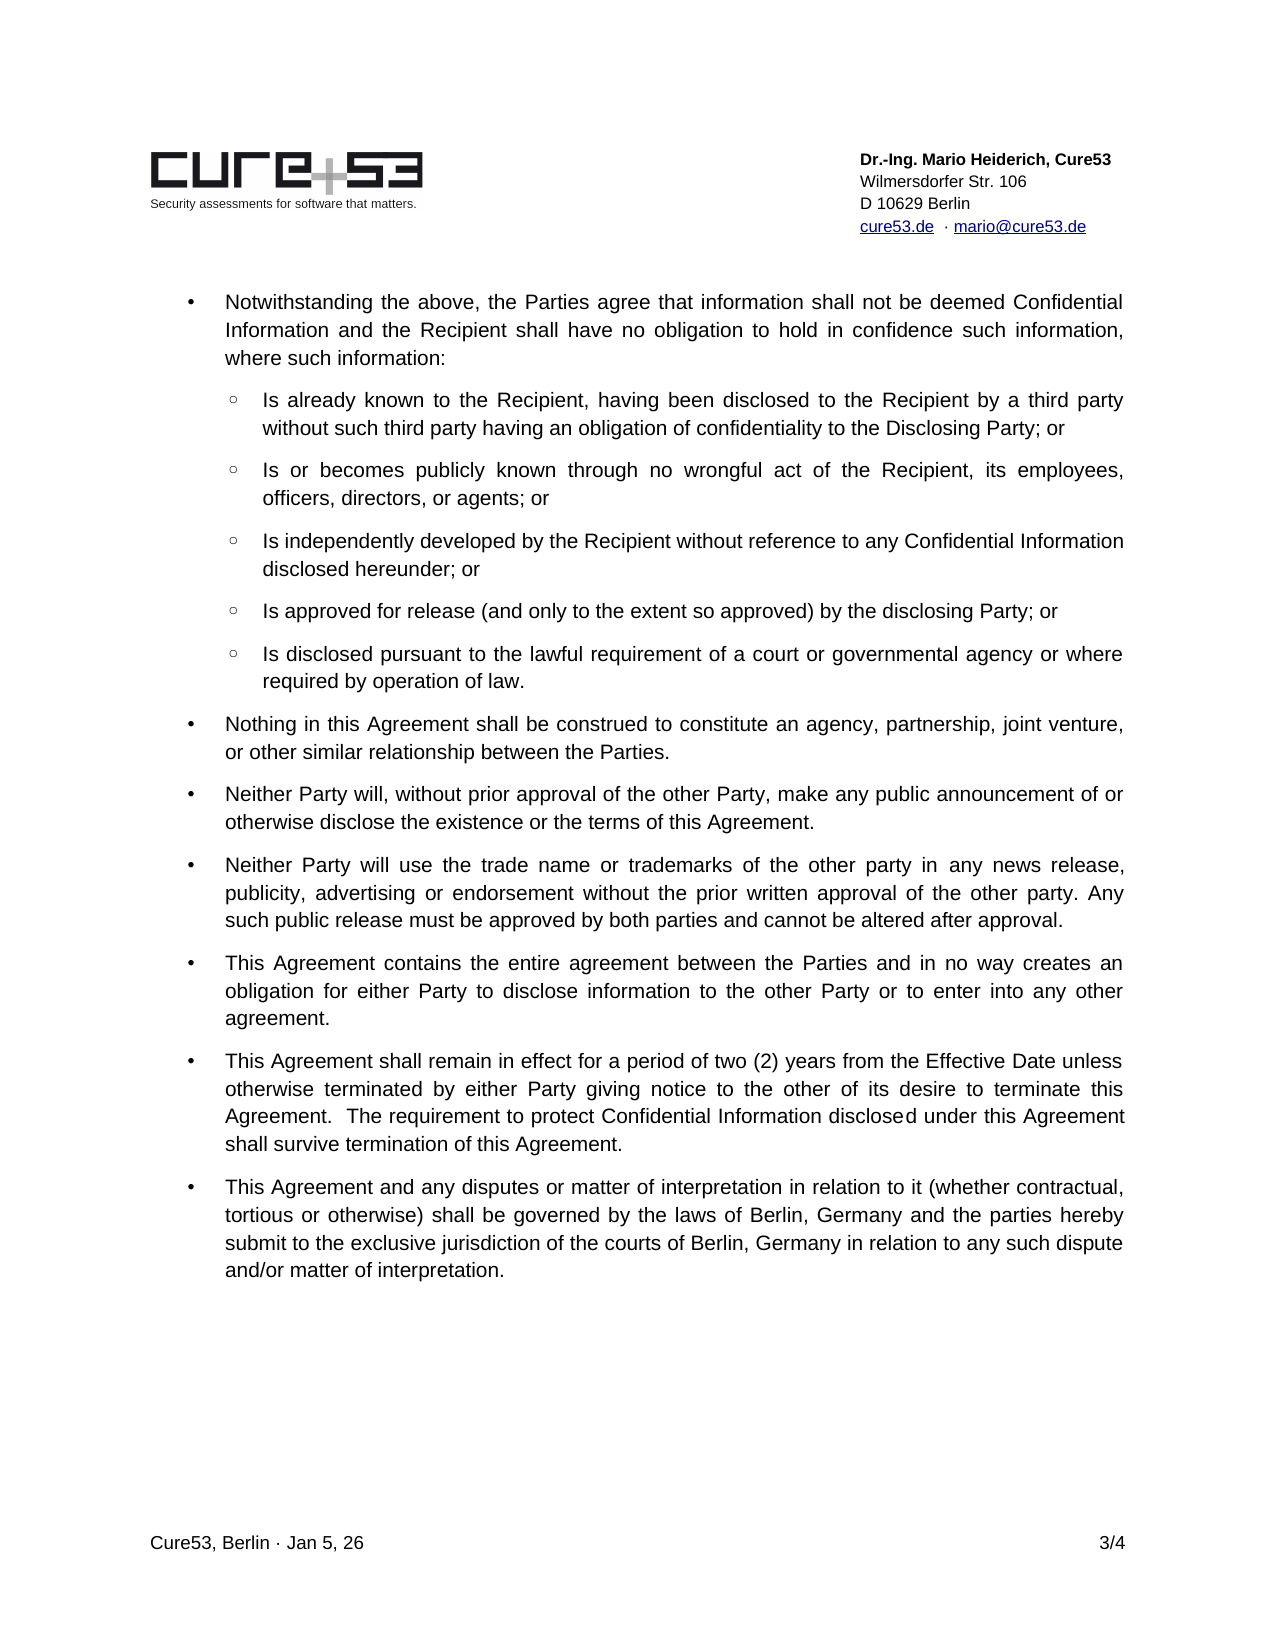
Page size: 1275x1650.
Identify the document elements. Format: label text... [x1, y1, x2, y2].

list Is disclosed pursuant to the lawful requirement of a court or governmental agency or where required by operation of law. [225, 642, 1125, 693]
list Neither Party will, without prior approval of the other Party, make any public announcement of or otherwise disclose the existence or the terms of this Agreement. [187, 783, 1125, 834]
list This Agreement shall remain in effect for a period of two (2) years from the Effective Date unless otherwise terminated by either Party giving notice to the other of its desire to terminate this Agreement. The requirement to protect Confidential Information disclosed under this Agreement shall survive termination of this Agreement. [187, 1049, 1125, 1156]
list Is or becomes publicly known through no wrongful act of the Recipient, its employees, officers, directors, or agents; or [225, 459, 1125, 510]
list Is independently developed by the Recipient without reference to any Confidential Information disclosed hereunder; or [225, 529, 1125, 581]
list Notwithstanding the above, the Parties agree that information shall not be deemed Confidential Information and the Recipient shall have no obligation to hold in confidence such information, where such information: [187, 291, 1125, 369]
list Neither Party will use the trade name or trademarks of the other party in any news release, publicity, advertising or endorsement without the prior written approval of the other party. Any such public release must be approved by both parties and cannot be altered after approval. [187, 853, 1125, 932]
list Is approved for release (and only to the extent so approved) by the disclosing Party; or [225, 600, 1125, 623]
list This Agreement and any disputes or matter of interpretation in relation to it (whether contractual, tortious or otherwise) shall be governed by the laws of Berlin, Germany and the parties hereby submit to the exclusive jurisdiction of the courts of Berlin, Germany in relation to any such dispute and/or matter of interpretation. [187, 1175, 1125, 1282]
list This Agreement contains the entire agreement between the Parties and in no way creates an obligation for either Party to disclose information to the other Party or to enter into any other agreement. [187, 951, 1125, 1030]
picture [150, 151, 423, 212]
list Nothing in this Agreement shall be construed to constitute an agency, partnership, joint venture, or other similar relationship between the Parties. [187, 712, 1125, 764]
list Is already known to the Recipient, having been disclosed to the Recipient by a third party without such third party having an obligation of confidentiality to the Disclosing Party; or [225, 389, 1125, 440]
